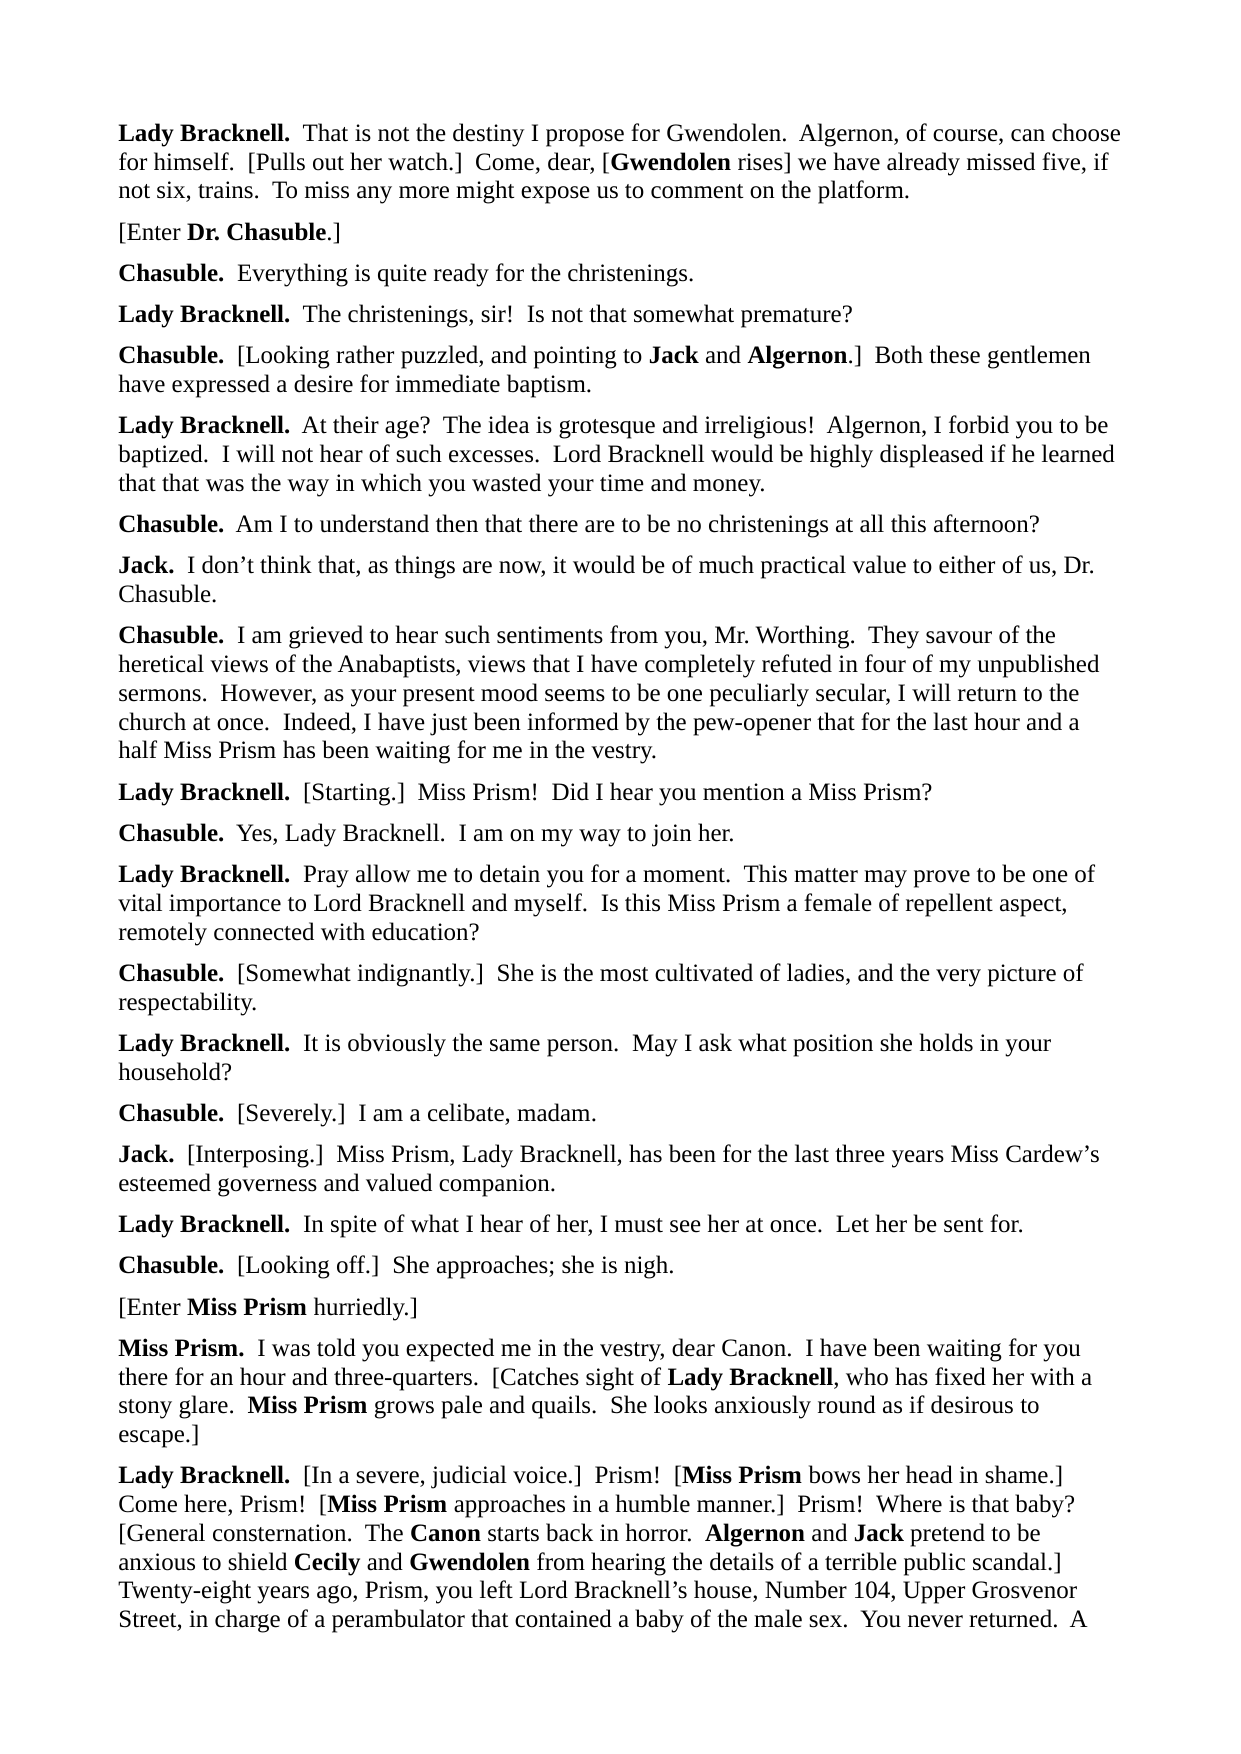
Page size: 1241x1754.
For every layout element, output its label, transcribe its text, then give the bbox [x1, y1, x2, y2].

text Jack. [Interposing.] Miss Prism, Lady Bracknell, has been for the last three years Miss Cardew’s esteemed governess and valued companion. [118, 1139, 1122, 1197]
text Lady Bracknell. At their age? The idea is grotesque and irreligious! Algernon, I forbid you to be baptized. I will not hear of such excesses. Lord Bracknell would be highly displeased if he learned that that was the way in which you wasted your time and money. [118, 411, 1122, 497]
text Lady Bracknell. The christenings, sir! Is not that somewhat premature? [118, 299, 1122, 328]
text Chasuble. [Severely.] I am a celibate, madam. [118, 1098, 1122, 1127]
text Lady Bracknell. That is not the destiny I propose for Gwendolen. Algernon, of course, can choose for himself. [Pulls out her watch.] Come, dear, [Gwendolen rises] we have already missed five, if not six, trains. To miss any more might expose us to comment on the platform. [118, 118, 1122, 204]
text [Enter Dr. Chasuble.] [118, 217, 1122, 246]
text Chasuble. Yes, Lady Bracknell. I am on my way to join her. [118, 818, 1122, 847]
text Chasuble. Everything is quite ready for the christenings. [118, 258, 1122, 287]
text Lady Bracknell. [Starting.] Miss Prism! Did I hear you mention a Miss Prism? [118, 777, 1122, 806]
text Lady Bracknell. It is obviously the same person. May I ask what position she holds in your household? [118, 1028, 1122, 1086]
text Miss Prism. I was told you expected me in the vestry, dear Canon. I have been waiting for you there for an hour and three-quarters. [Catches sight of Lady Bracknell, who has fixed her with a stony glare. Miss Prism grows pale and quails. She looks anxiously round as if desirous to escape.] [118, 1333, 1122, 1448]
text [Enter Miss Prism hurriedly.] [118, 1292, 1122, 1321]
text Jack. I don’t think that, as things are now, it would be of much practical value to either of us, Dr. Chasuble. [118, 551, 1122, 608]
text Lady Bracknell. Pray allow me to detain you for a moment. This matter may prove to be one of vital importance to Lord Bracknell and myself. Is this Miss Prism a female of repellent aspect, remotely connected with education? [118, 859, 1122, 946]
text Chasuble. I am grieved to hear such sentiments from you, Mr. Worthing. They savour of the heretical views of the Anabaptists, views that I have completely refuted in four of my unpublished sermons. However, as your present mood seems to be one peculiarly secular, I will return to the church at once. Indeed, I have just been informed by the pew-opener that for the last hour and a half Miss Prism has been waiting for me in the vestry. [118, 621, 1122, 764]
text Lady Bracknell. [In a severe, judicial voice.] Prism! [Miss Prism bows her head in shame.] Come here, Prism! [Miss Prism approaches in a humble manner.] Prism! Where is that baby? [General consternation. The Canon starts back in horror. Algernon and Jack pretend to be anxious to shield Cecily and Gwendolen from hearing the details of a terrible public scandal.] Twenty-eight years ago, Prism, you left Lord Bracknell’s house, Number 104, Upper Grosvenor Street, in charge of a perambulator that contained a baby of the male sex. You never returned. A [118, 1461, 1122, 1633]
text Chasuble. Am I to understand then that there are to be no christenings at all this afternoon? [118, 509, 1122, 538]
text Lady Bracknell. In spite of what I hear of her, I must see her at once. Let her be sent for. [118, 1209, 1122, 1238]
text Chasuble. [Looking rather puzzled, and pointing to Jack and Algernon.] Both these gentlemen have expressed a desire for immediate baptism. [118, 341, 1122, 398]
text Chasuble. [Somewhat indignantly.] She is the most cultivated of ladies, and the very picture of respectability. [118, 958, 1122, 1016]
text Chasuble. [Looking off.] She approaches; she is nigh. [118, 1251, 1122, 1279]
